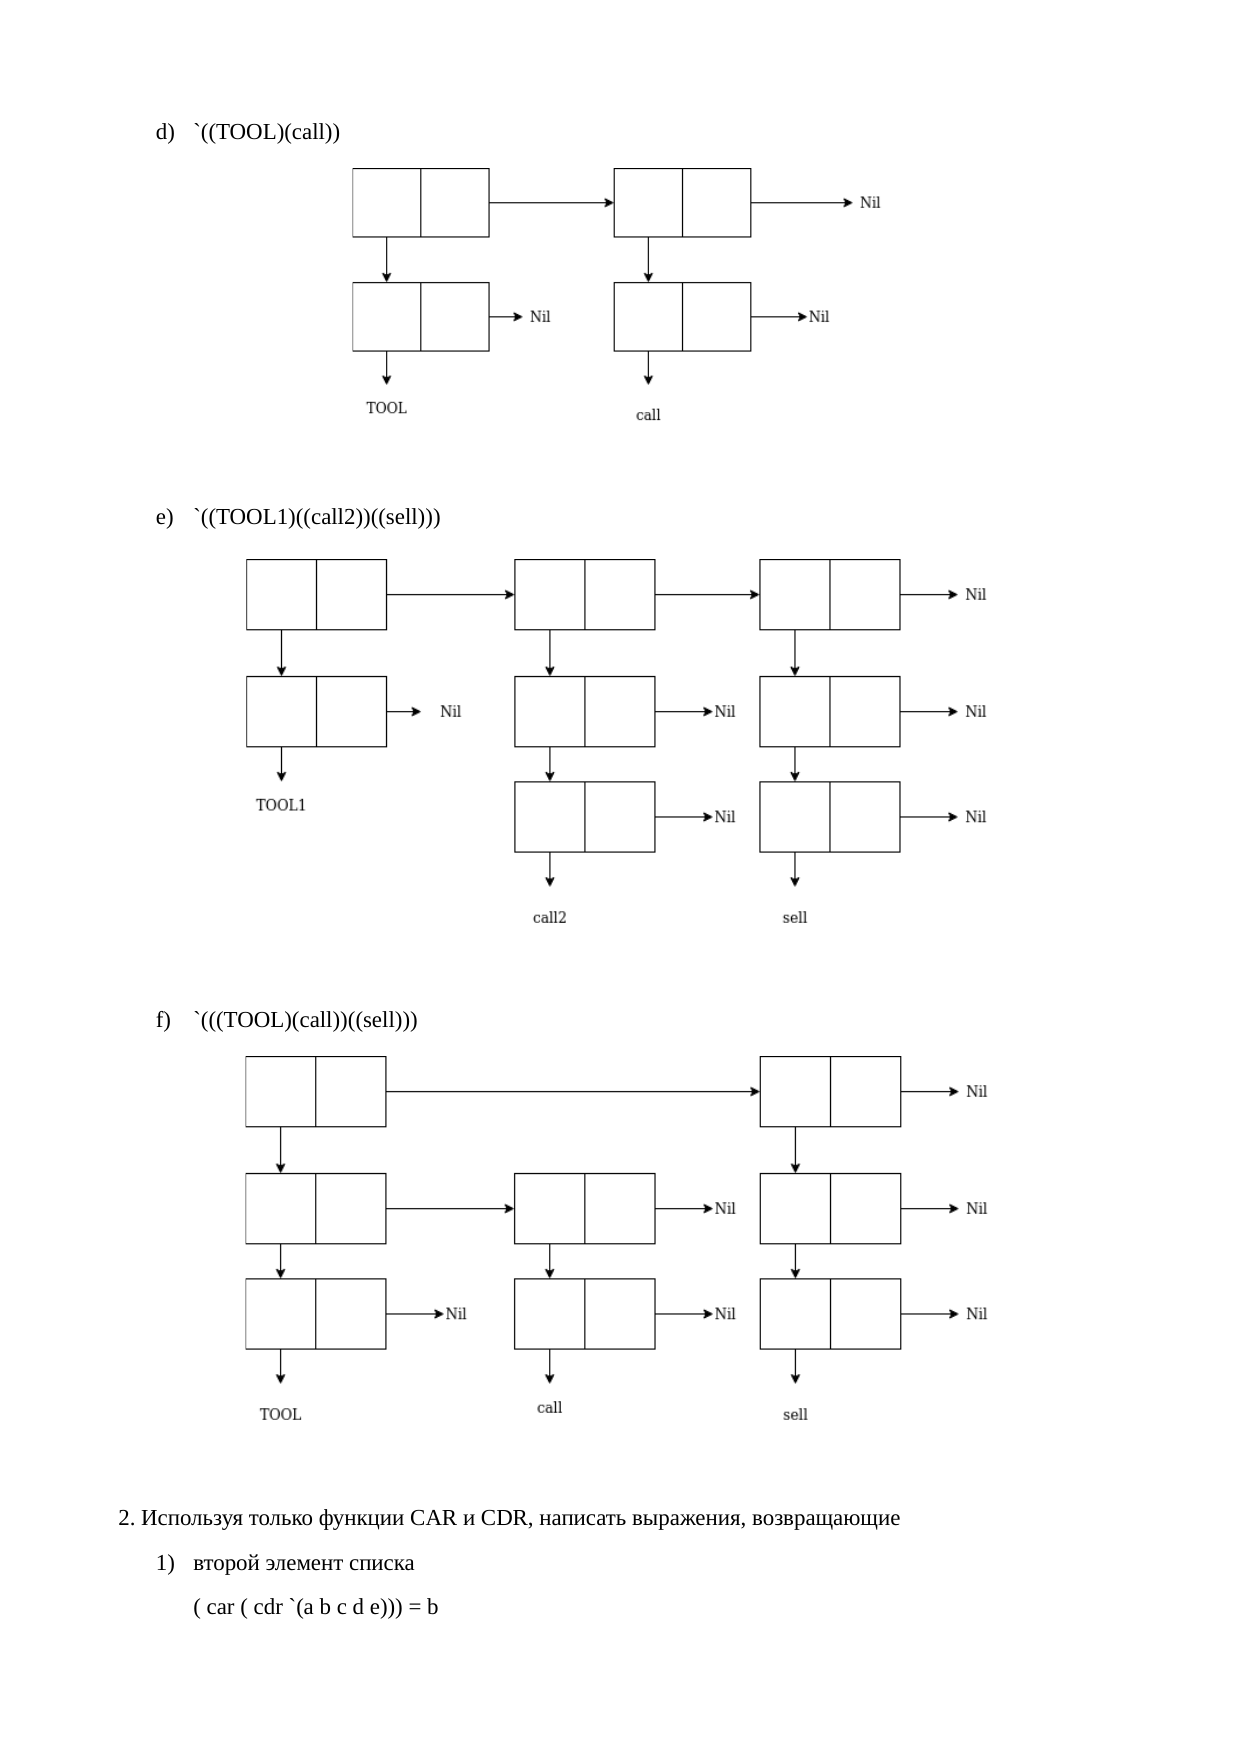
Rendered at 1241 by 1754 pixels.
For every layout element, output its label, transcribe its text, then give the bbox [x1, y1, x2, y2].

list `((TOOL)(call)) [156, 118, 1122, 144]
table_header [118, 548, 1122, 961]
text 2. Используя только функции CAR и CDR, написать выражения, возвращающие [118, 1504, 1122, 1530]
picture [245, 1056, 995, 1427]
list `(((TOOL)(call))((sell))) [156, 1006, 1122, 1032]
table_header [118, 1051, 1122, 1459]
list `((TOOL1)((call2))((sell))) [156, 503, 1122, 530]
list ( car ( cdr `(a b c d e))) = b [156, 1593, 1122, 1620]
picture [246, 559, 994, 930]
list второй элемент списка [156, 1549, 1122, 1575]
table_header [118, 163, 1122, 458]
picture [352, 168, 888, 427]
